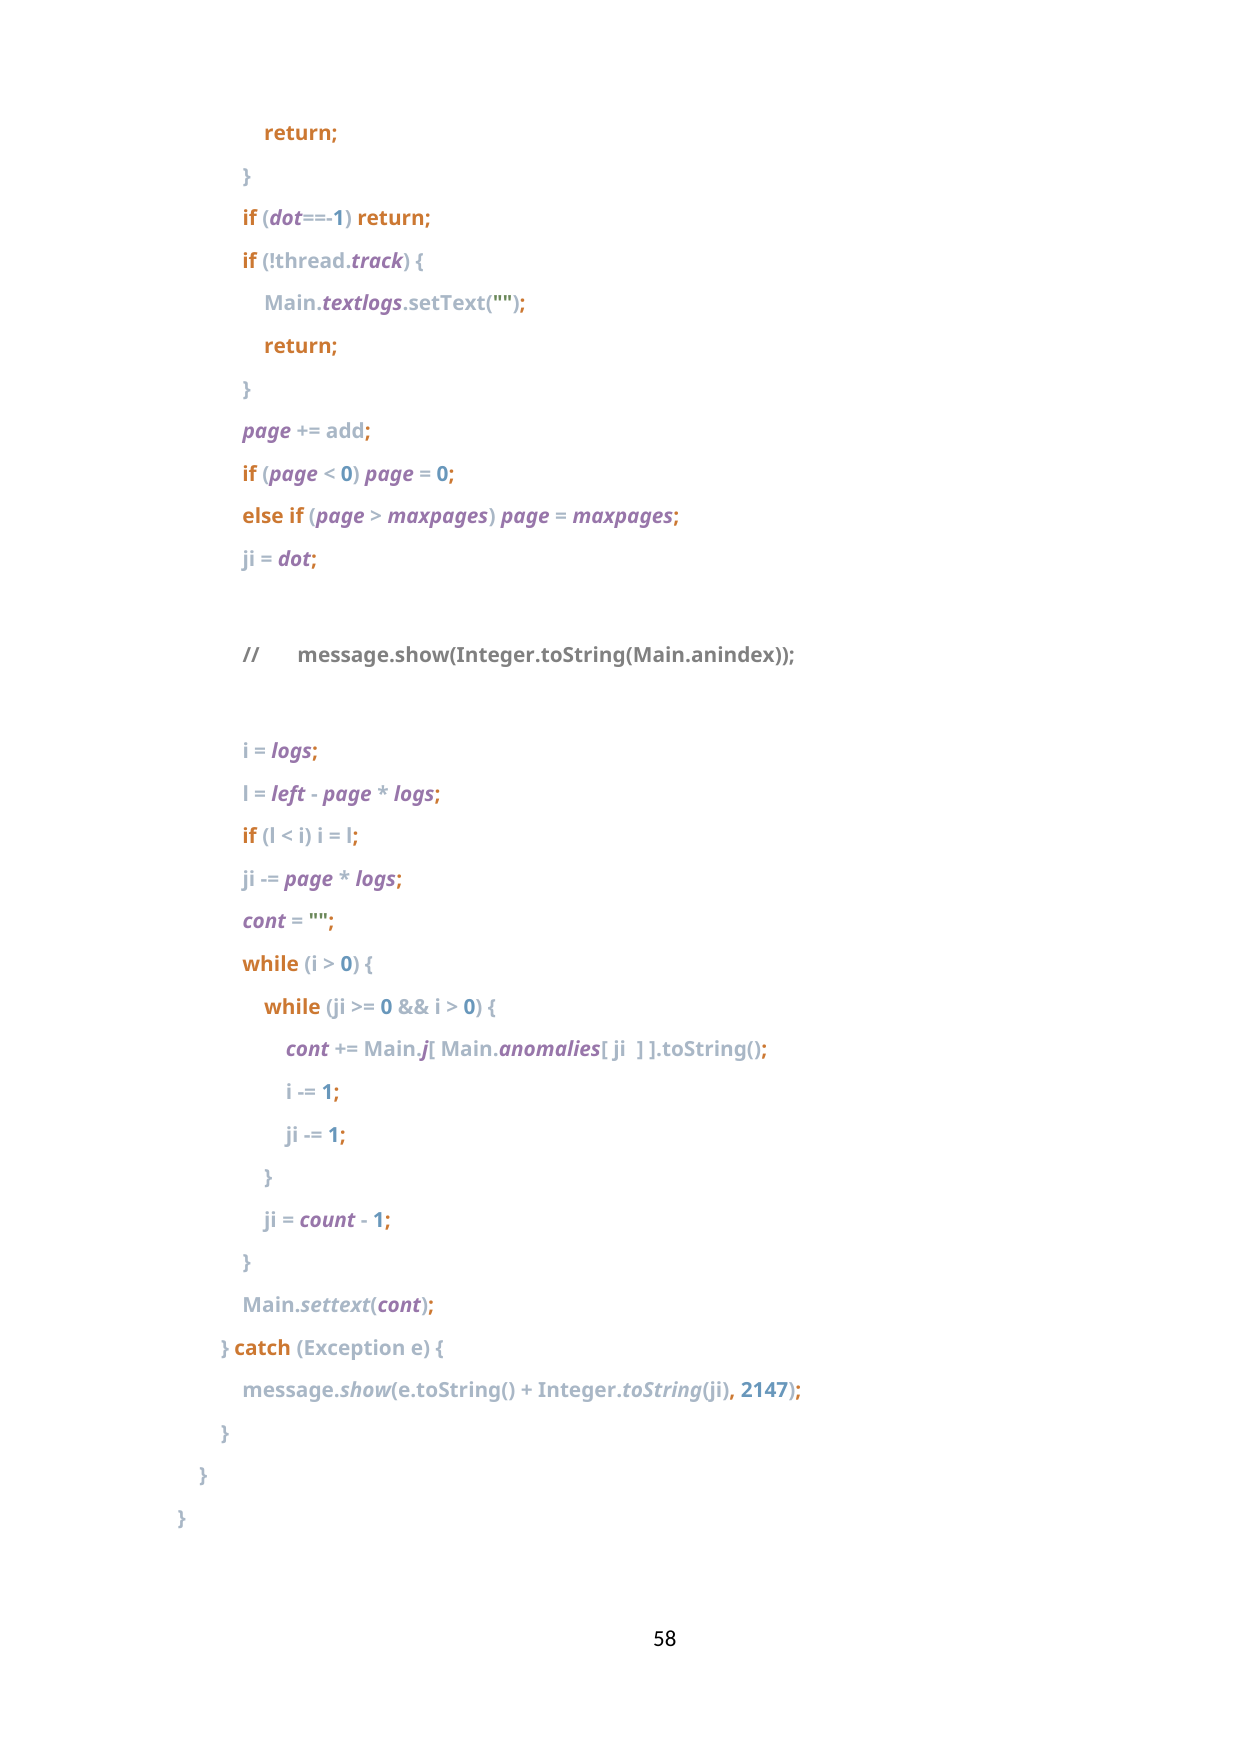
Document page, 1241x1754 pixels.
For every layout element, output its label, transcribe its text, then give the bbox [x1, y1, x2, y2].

text return; } if (dot==-1) return; if (!thread.track) { Main.textlogs.setText(""); return; } page += add; if (page < 0) page = 0; else if (page > maxpages) page = maxpages; ji = dot; // message.show(Integer.toString(Main.anindex)); i = logs; l = left - page * logs; if (l < i) i = l; ji -= page * logs; cont = ""; while (i > 0) { while (ji >= 0 && i > 0) { cont += Main.j[ Main.anomalies[ ji ] ].toString(); i -= 1; ji -= 1; } ji = count - 1; } Main.settext(cont); } catch (Exception e) { message.show(e.toString() + Integer.toString(ji), 2147); } } } [177, 118, 1152, 1585]
